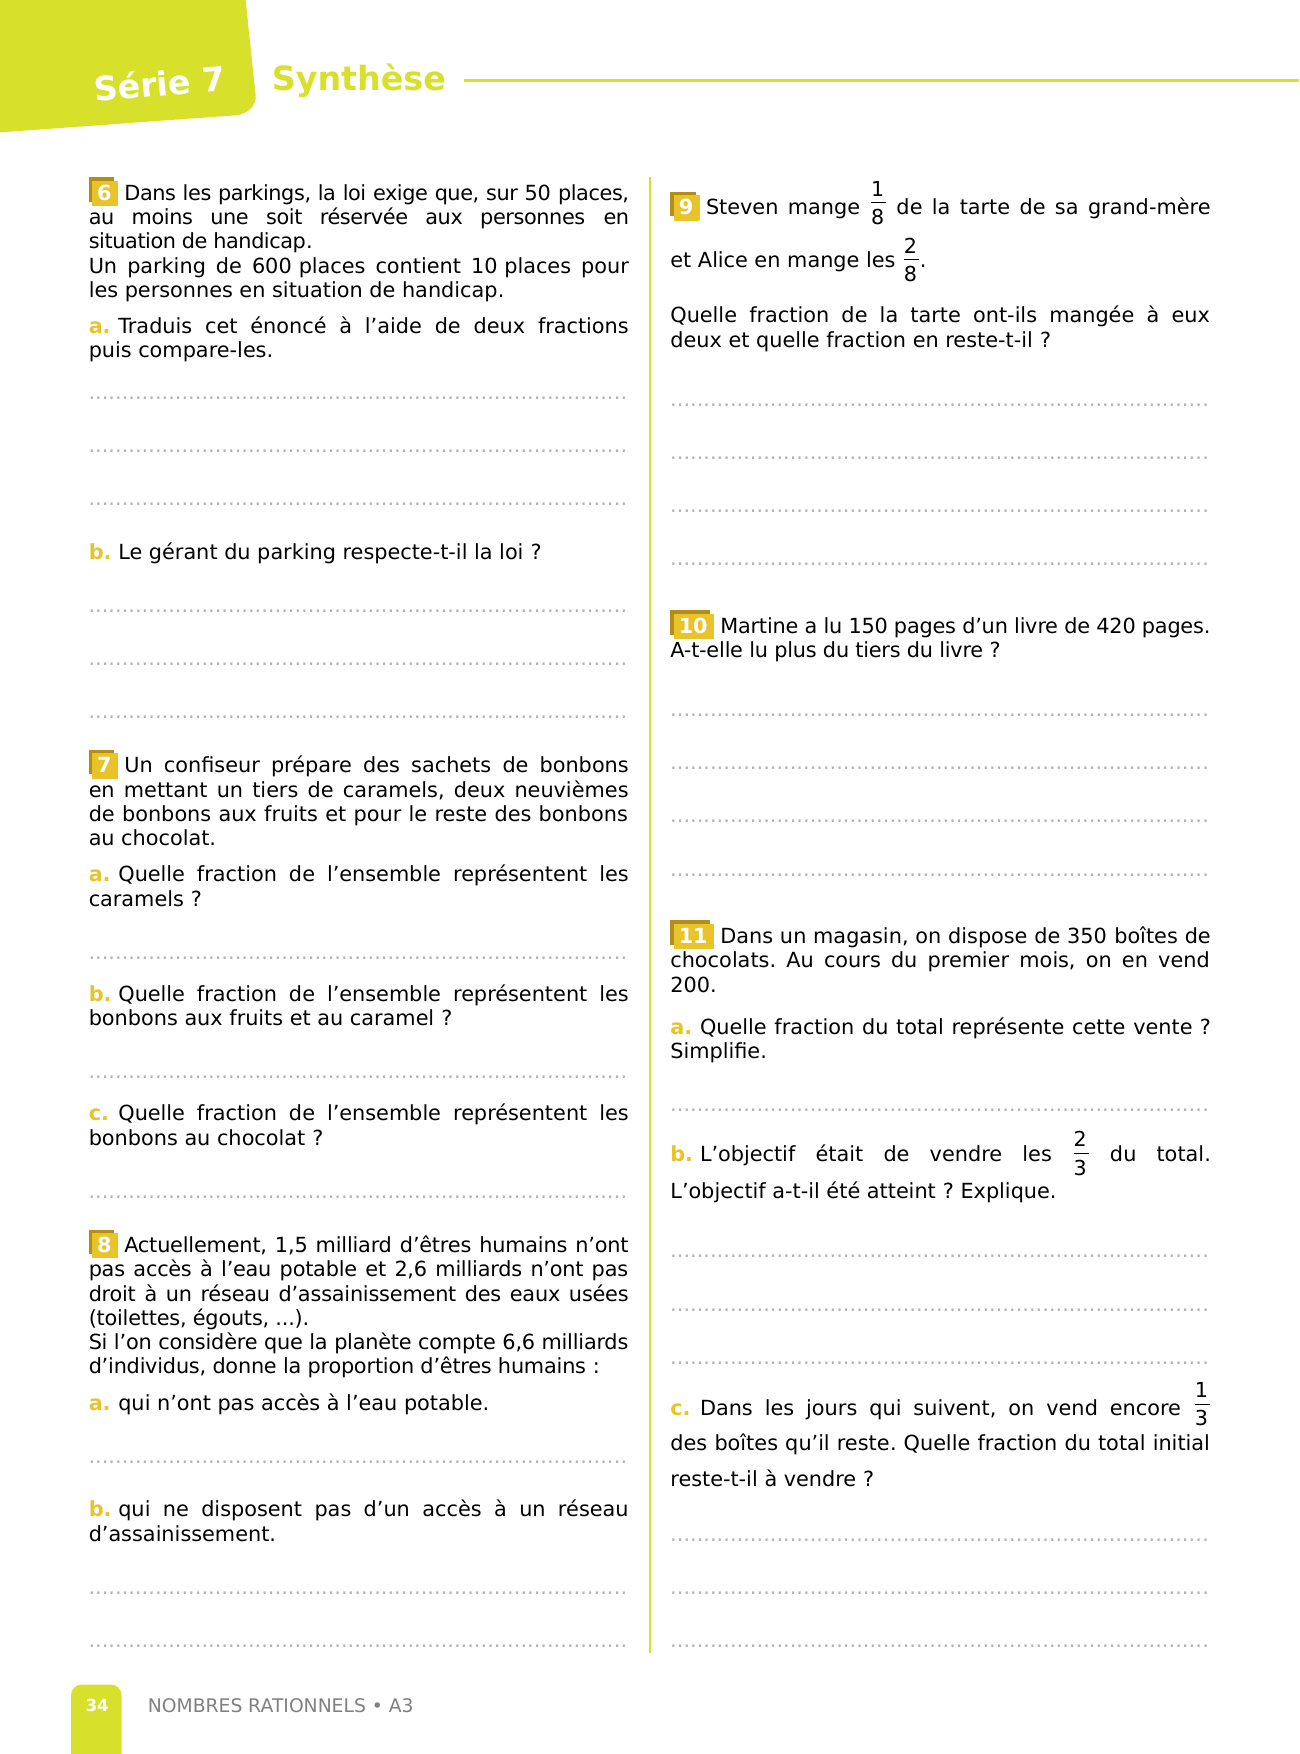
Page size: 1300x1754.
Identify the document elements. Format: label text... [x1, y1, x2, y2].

list L’objectif était de vendre les du total. L’objectif a-t-il été atteint ? Explique. [670, 1128, 1211, 1204]
list Dans les jours qui suivent, on vend encore des boîtes qu’il reste. Quelle fraction du total initial reste-t-il à vendre ? [670, 1387, 1211, 1493]
list Quelle fraction de l’ensemble représentent les bonbons au chocolat ? [88, 1101, 629, 1150]
text Si l’on considère que la planète compte 6,6 milliards d’individus, donne la proportion d’êtres humains : [88, 1330, 629, 1379]
subtitle Actuellement, 1,5 milliard d’êtres humains n’ont pas accès à l’eau potable et 2,6 milliards n’ont pas droit à un réseau d’assainissement des eaux usées (toilettes, égouts, ...). [88, 1229, 629, 1330]
list Quelle fraction du total représente cette vente ? Simplifie. [670, 1015, 1211, 1063]
list Quelle fraction de l’ensemble représentent les caramels ? [88, 862, 629, 911]
subtitle Dans les parkings, la loi exige que, sur 50 places, au moins une soit réservée aux personnes en situation de handicap. [88, 177, 629, 254]
subtitle Steven mange de la tarte de sa grand-mère et Alice en mange les . [670, 177, 1211, 286]
list Traduis cet énoncé à l’aide de deux fractions puis compare-les. [88, 314, 629, 363]
list qui n’ont pas accès à l’eau potable. [88, 1391, 629, 1415]
subtitle Dans un magasin, on dispose de 350 boîtes de chocolats. Au cours du premier mois, on en vend 200. [670, 920, 1211, 997]
list qui ne disposent pas d’un accès à un réseau d’assainissement. [88, 1497, 629, 1546]
text Un parking de 600 places contient 10 places pour les personnes en situation de handicap. [88, 254, 629, 302]
list Le gérant du parking respecte-t-il la loi ? [88, 540, 629, 564]
subtitle Un confiseur prépare des sachets de bonbons en mettant un tiers de caramels, deux neuvièmes de bonbons aux fruits et pour le reste des bonbons au chocolat. [88, 750, 629, 851]
list Quelle fraction de l’ensemble représentent les bonbons aux fruits et au caramel ? [88, 982, 629, 1030]
subtitle Martine a lu 150 pages d’un livre de 420 pages. A-t-elle lu plus du tiers du livre ? [670, 610, 1211, 662]
text Quelle fraction de la tarte ont-ils mangée à eux deux et quelle fraction en reste-t-il ? [670, 303, 1211, 352]
